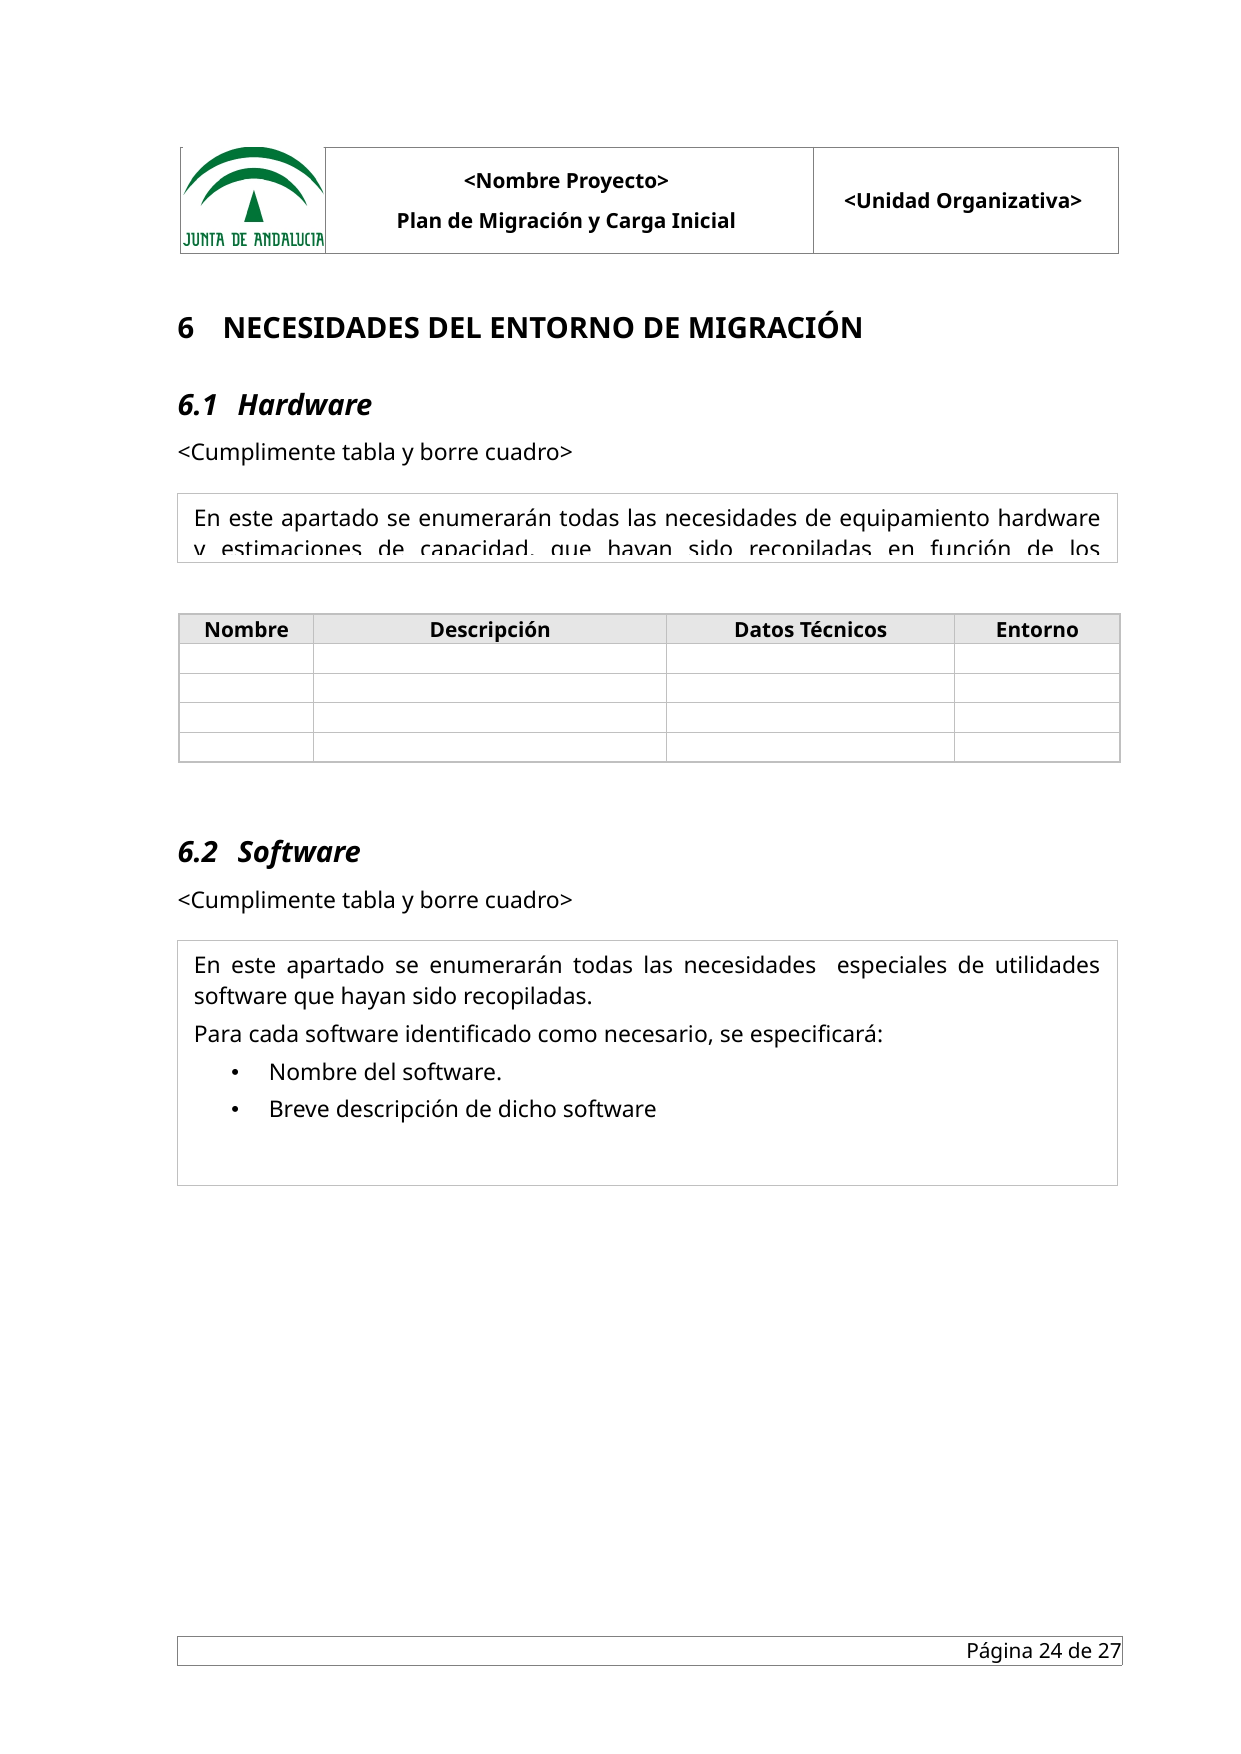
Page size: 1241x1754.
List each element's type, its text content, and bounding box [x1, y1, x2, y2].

table_cell [955, 674, 1119, 702]
subtitle Hardware [177, 384, 1122, 424]
table_cell [314, 703, 666, 732]
table_cell [314, 733, 666, 761]
subtitle Software [177, 832, 1122, 871]
table_cell [180, 674, 313, 702]
table_cell [955, 703, 1119, 732]
text <Cumplimente tabla y borre cuadro> [177, 436, 1122, 468]
table_header Nombre [180, 615, 313, 643]
table_cell [667, 674, 954, 702]
list Breve descripción de dicho software [231, 1093, 1101, 1125]
table_cell [180, 703, 313, 732]
table_cell [314, 644, 666, 673]
text En este apartado se enumerarán todas las necesidades especiales de utilidades software que hayan sido recopiladas. [194, 949, 1101, 1012]
table_cell [667, 644, 954, 673]
table_cell [180, 644, 313, 673]
table_header Descripción [314, 615, 666, 643]
list Nombre del software. [231, 1056, 1101, 1087]
table_cell [955, 733, 1119, 761]
text En este apartado se enumerarán todas las necesidades de equipamiento hardware y estimaciones de capacidad, que hayan sido recopiladas en función de los volúmenes de las estructuras de datos. [194, 502, 1101, 554]
table_header Entorno [955, 615, 1119, 643]
table_cell [955, 644, 1119, 673]
table_cell [314, 674, 666, 702]
subtitle NECESIDADES DEL ENTORNO DE MIGRACIÓN [177, 307, 1122, 347]
text Para cada software identificado como necesario, se especificará: [194, 1018, 1101, 1049]
table_cell [667, 703, 954, 732]
table_header Datos Técnicos [667, 615, 954, 643]
table_cell [667, 733, 954, 761]
table_cell [180, 733, 313, 761]
text <Cumplimente tabla y borre cuadro> [177, 884, 1122, 915]
